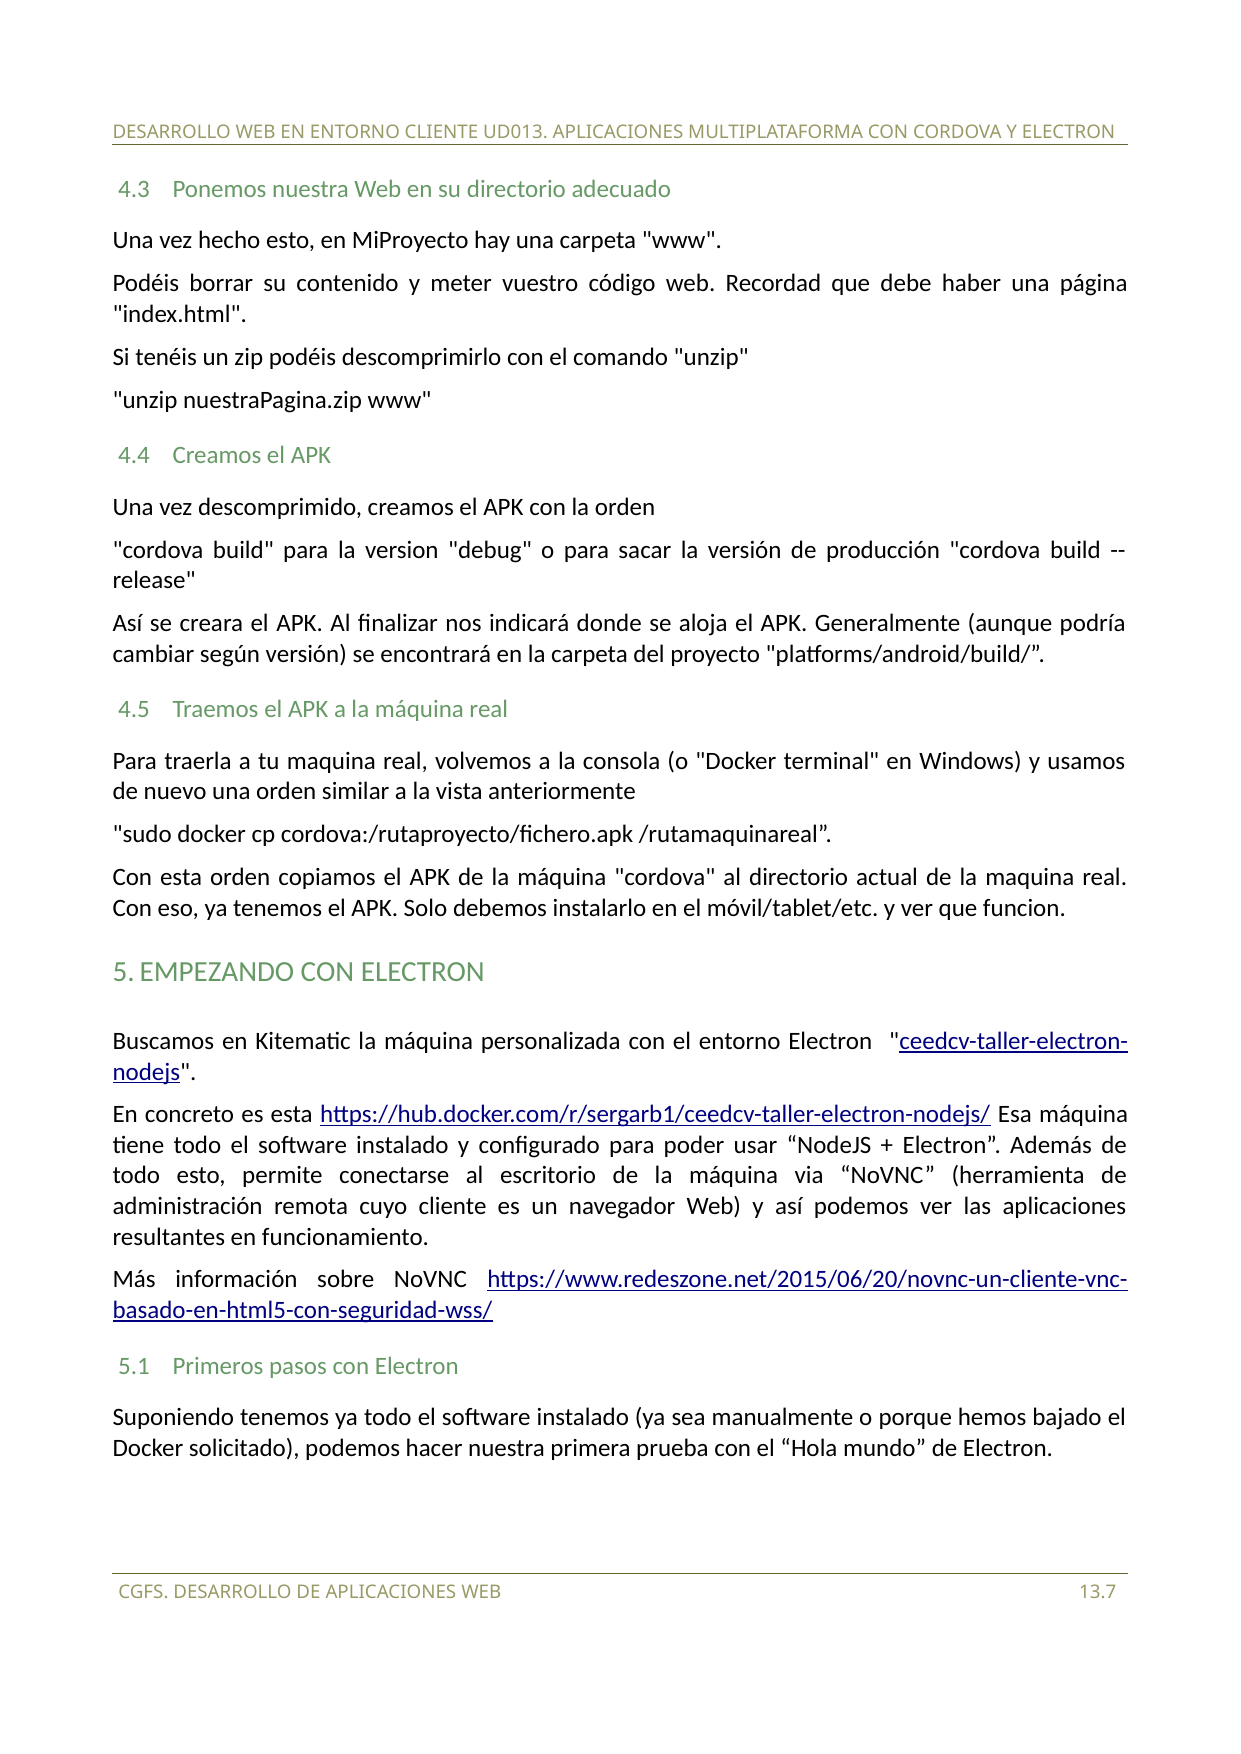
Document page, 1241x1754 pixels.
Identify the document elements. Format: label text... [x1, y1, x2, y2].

text Una vez descomprimido, creamos el APK con la orden [112, 491, 1128, 521]
text "unzip nuestraPagina.zip www" [112, 384, 1128, 414]
text "cordova build" para la version "debug" o para sacar la versión de producción "cordova build --release" [112, 534, 1128, 595]
subtitle Creamos el APK [112, 439, 1128, 470]
text Con esta orden copiamos el APK de la máquina "cordova" al directorio actual de la maquina real. Con eso, ya tenemos el APK. Solo debemos instalarlo en el móvil/tablet/etc. y ver que funcion. [112, 861, 1128, 922]
subtitle Empezando con Electron [112, 953, 1128, 989]
text Podéis borrar su contenido y meter vuestro código web. Recordad que debe haber una página "index.html". [112, 267, 1128, 328]
text Una vez hecho esto, en MiProyecto hay una carpeta "www". [112, 224, 1128, 255]
text Así se creara el APK. Al finalizar nos indicará donde se aloja el APK. Generalmente (aunque podría cambiar según versión) se encontrará en la carpeta del proyecto "platforms/android/build/”. [112, 607, 1128, 668]
text Más información sobre NoVNC https://www.redeszone.net/2015/06/20/novnc-un-cliente-vnc-basado-en-html5-con-seguridad-wss/ [112, 1263, 1128, 1324]
subtitle Ponemos nuestra Web en su directorio adecuado [112, 173, 1128, 204]
text Si tenéis un zip podéis descomprimirlo con el comando "unzip" [112, 341, 1128, 371]
text Buscamos en Kitematic la máquina personalizada con el entorno Electron "ceedcv-taller-electron-nodejs". [112, 1025, 1128, 1086]
subtitle Traemos el APK a la máquina real [112, 693, 1128, 724]
subtitle Primeros pasos con Electron [112, 1350, 1128, 1380]
text En concreto es esta https://hub.docker.com/r/sergarb1/ceedcv-taller-electron-nodejs/ Esa máquina tiene todo el software instalado y configurado para poder usar “NodeJS + Electron”. Además de todo esto, permite conectarse al escritorio de la máquina via “NoVNC” (herramienta de administración remota cuyo cliente es un navegador Web) y así podemos ver las aplicaciones resultantes en funcionamiento. [112, 1098, 1128, 1251]
text "sudo docker cp cordova:/rutaproyecto/fichero.apk /rutamaquinareal”. [112, 818, 1128, 849]
text Suponiendo tenemos ya todo el software instalado (ya sea manualmente o porque hemos bajado el Docker solicitado), podemos hacer nuestra primera prueba con el “Hola mundo” de Electron. [112, 1401, 1128, 1462]
text Para traerla a tu maquina real, volvemos a la consola (o "Docker terminal" en Windows) y usamos de nuevo una orden similar a la vista anteriormente [112, 745, 1128, 806]
